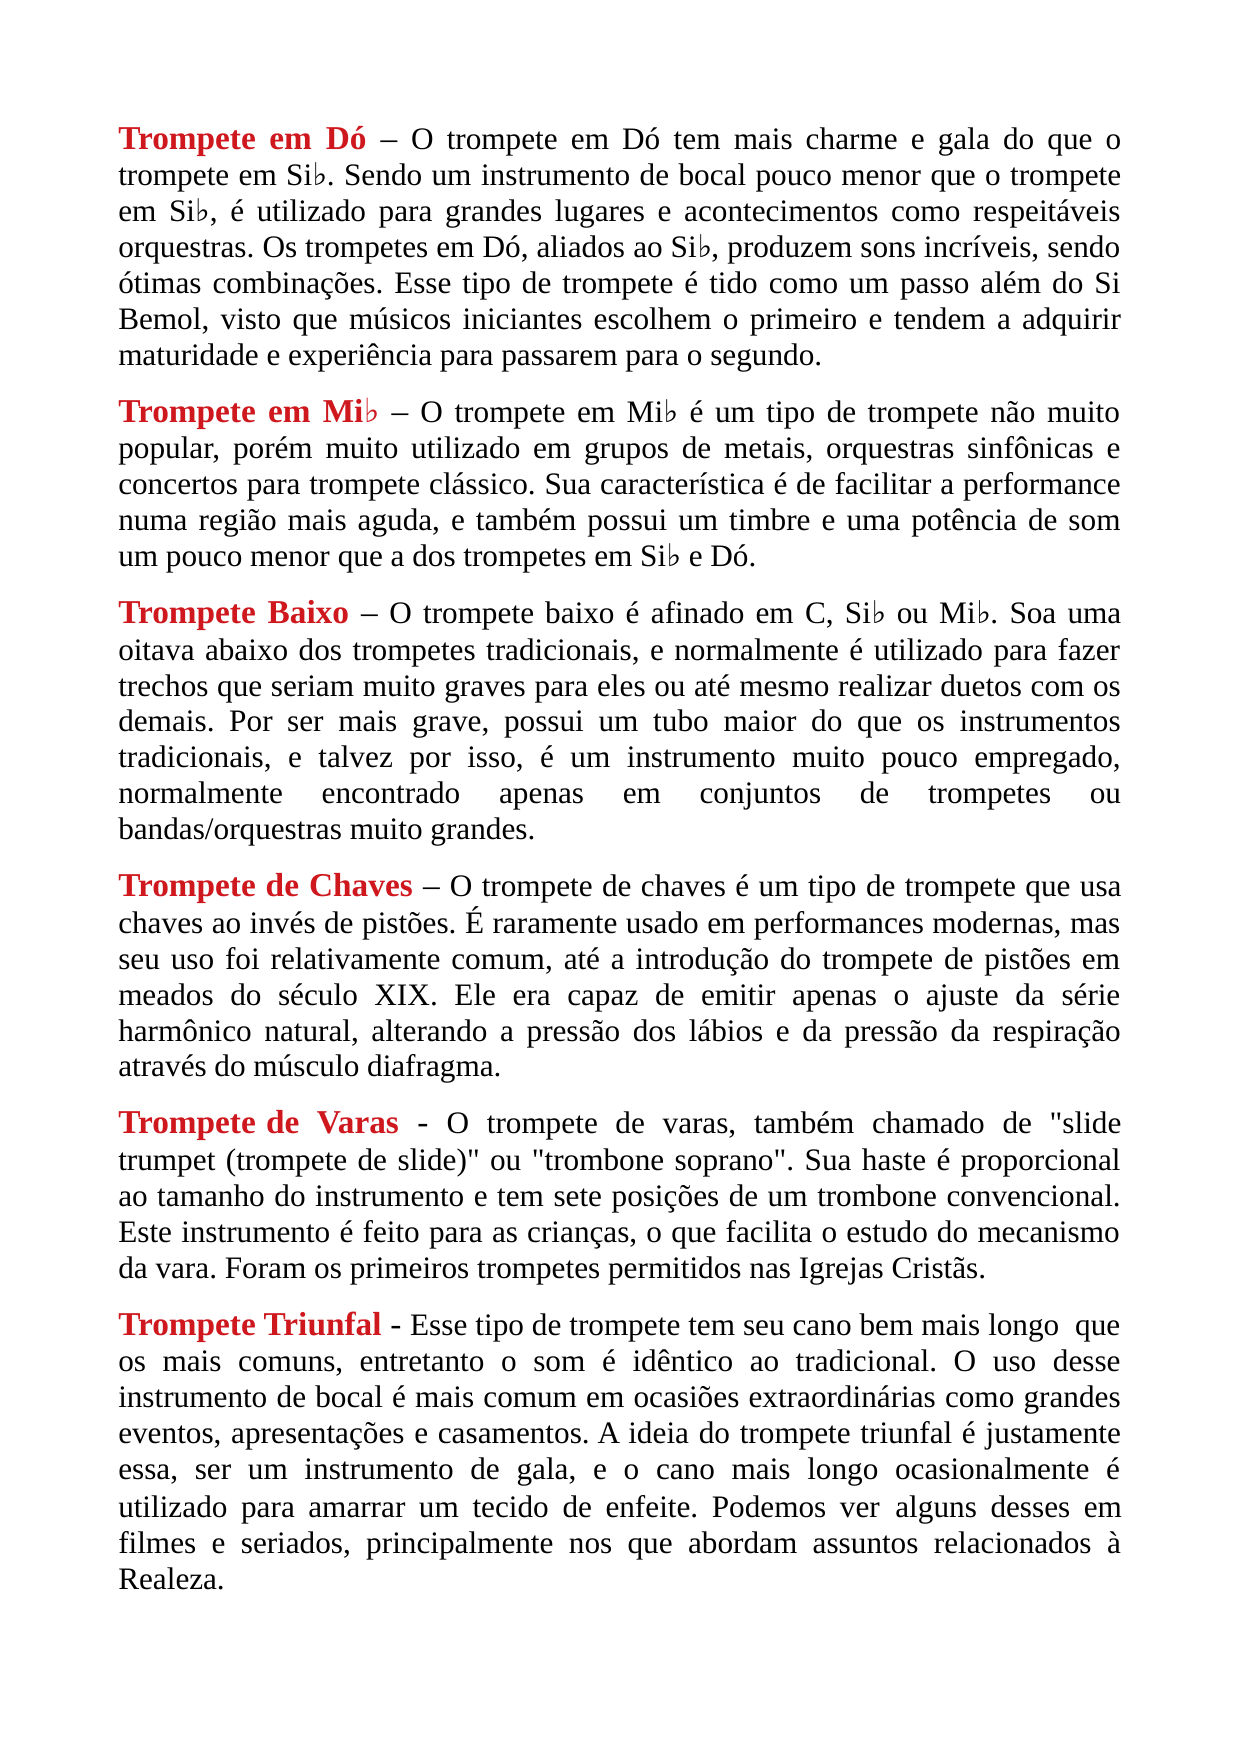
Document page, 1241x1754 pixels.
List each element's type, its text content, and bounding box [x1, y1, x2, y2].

text Trompete de Varas - O trompete de varas, também chamado de "slide trumpet (trompete de slide)" ou "trombone soprano". Sua haste é proporcional ao tamanho do instrumento e tem sete posições de um trombone convencional. Este instrumento é feito para as crianças, o que facilita o estudo do mecanismo da vara. Foram os primeiros trompetes permitidos nas Igrejas Cristãs. [118, 1103, 1122, 1285]
text Trompete de Chaves – O trompete de chaves é um tipo de trompete que usa chaves ao invés de pistões. É raramente usado em performances modernas, mas seu uso foi relativamente comum, até a introdução do trompete de pistões em meados do século XIX. Ele era capaz de emitir apenas o ajuste da série harmônico natural, alterando a pressão dos lábios e da pressão da respiração através do músculo diafragma. [118, 866, 1122, 1084]
text Trompete Triunfal - Esse tipo de trompete tem seu cano bem mais longo que os mais comuns, entretanto o som é idêntico ao tradicional. O uso desse instrumento de bocal é mais comum em ocasiões extraordinárias como grandes eventos, apresentações e casamentos. A ideia do trompete triunfal é justamente essa, ser um instrumento de gala, e o cano mais longo ocasionalmente é utilizado para amarrar um tecido de enfeite. Podemos ver alguns desses em filmes e seriados, principalmente nos que abordam assuntos relacionados à Realeza. [118, 1304, 1122, 1596]
text Trompete Baixo – O trompete baixo é afinado em C, Si♭ ou Mi♭. Soa uma oitava abaixo dos trompetes tradicionais, e normalmente é utilizado para fazer trechos que seriam muito graves para eles ou até mesmo realizar duetos com os demais. Por ser mais grave, possui um tubo maior do que os instrumentos tradicionais, e talvez por isso, é um instrumento muito pouco empregado, normalmente encontrado apenas em conjuntos de trompetes ou bandas/orquestras muito grandes. [118, 592, 1122, 846]
text Trompete em Dó – O trompete em Dó tem mais charme e gala do que o trompete em Si♭. Sendo um instrumento de bocal pouco menor que o trompete em Si♭, é utilizado para grandes lugares e acontecimentos como respeitáveis orquestras. Os trompetes em Dó, aliados ao Si♭, produzem sons incríveis, sendo ótimas combinações. Esse tipo de trompete é tido como um passo além do Si Bemol, visto que músicos iniciantes escolhem o primeiro e tendem a adquirir maturidade e experiência para passarem para o segundo. [118, 118, 1122, 372]
text Trompete em Mi♭ – O trompete em Mi♭ é um tipo de trompete não muito popular, porém muito utilizado em grupos de metais, orquestras sinfônicas e concertos para trompete clássico. Sua característica é de facilitar a performance numa região mais aguda, e também possui um timbre e uma potência de som um pouco menor que a dos trompetes em Si♭ e Dó. [118, 391, 1122, 573]
